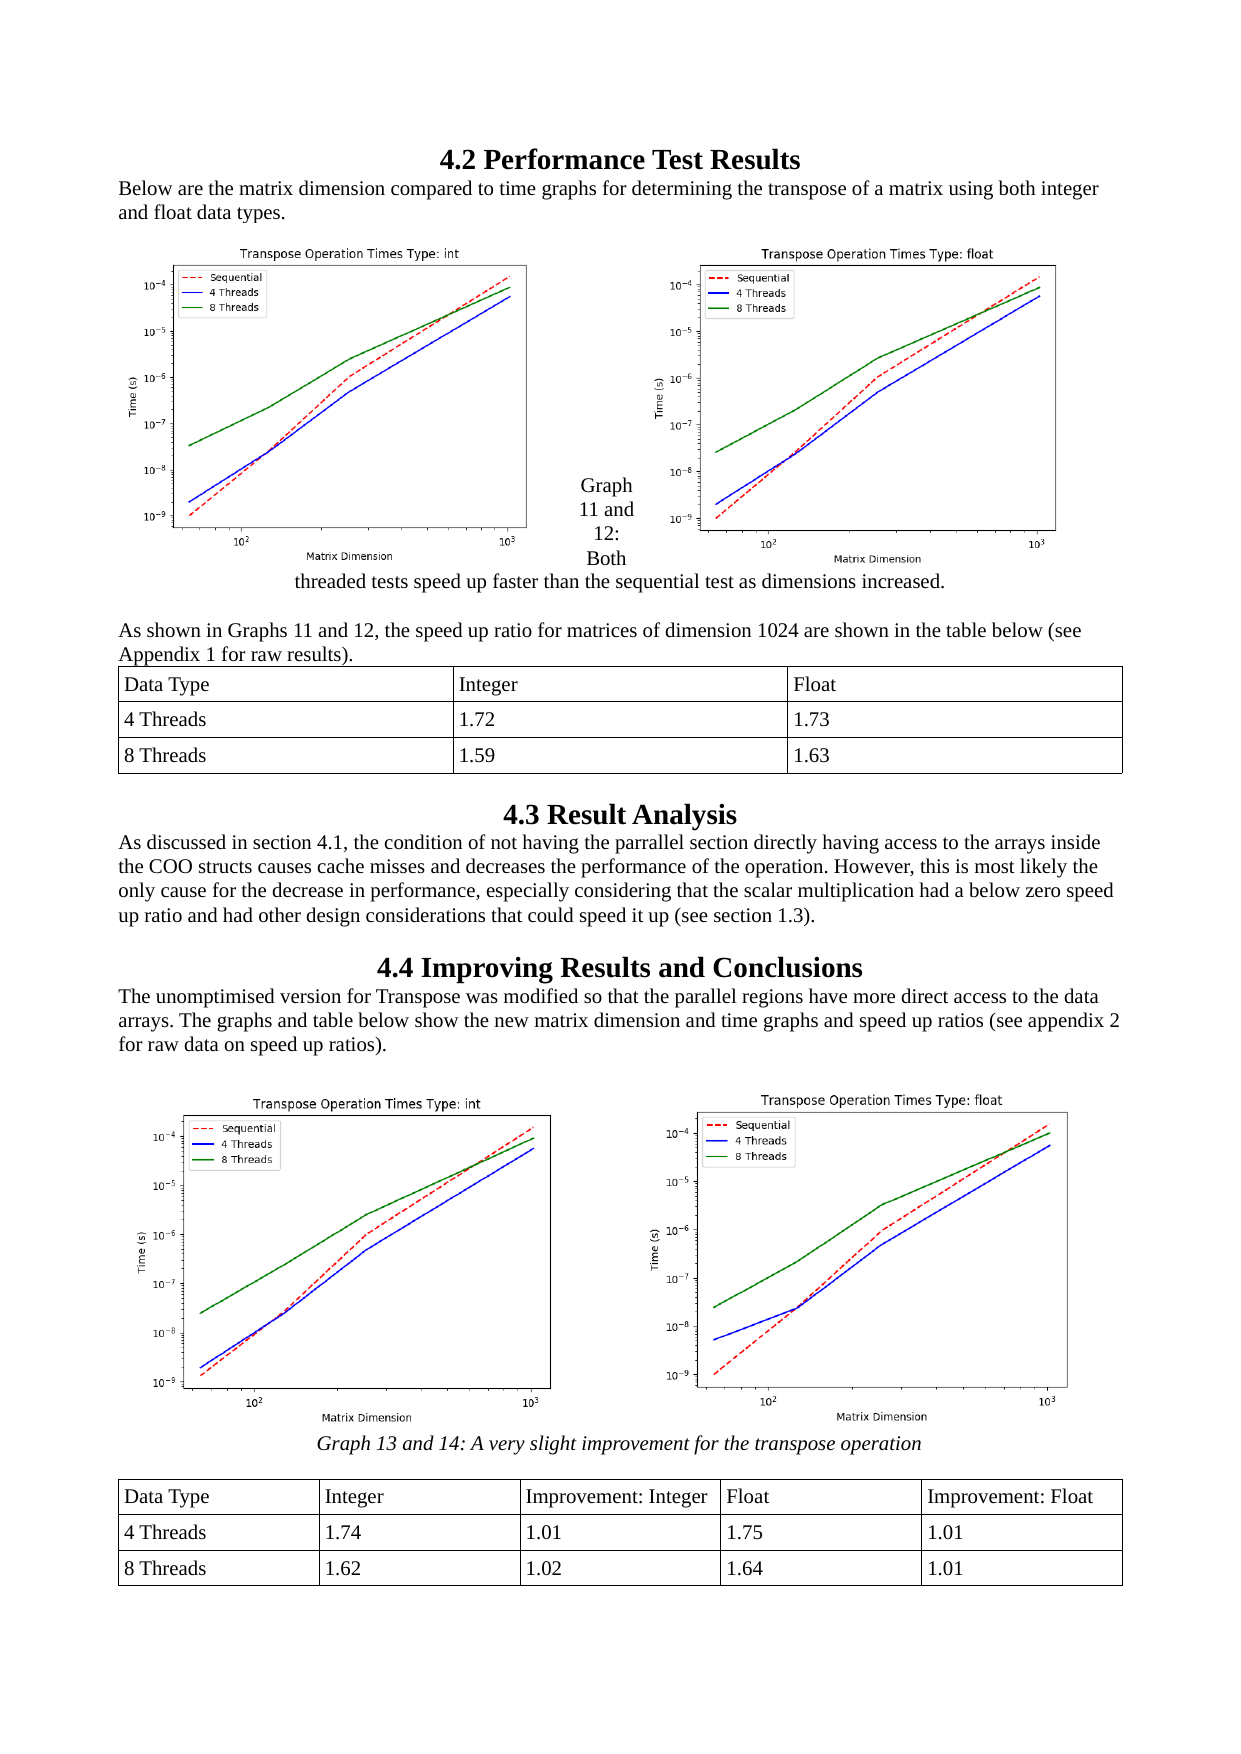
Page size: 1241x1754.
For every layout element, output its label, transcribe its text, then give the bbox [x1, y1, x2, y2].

picture [642, 223, 1100, 568]
text As shown in Graphs 11 and 12, the speed up ratio for matrices of dimension 1024 are shown in the table below (see Appendix 1 for raw results). [118, 618, 1122, 666]
table_cell 1.59 [454, 738, 787, 773]
table_cell 1.73 [788, 702, 1122, 737]
text Graph 11 and 12: Both threaded tests speed up faster than the sequential test as dimensions increased. [118, 473, 1122, 593]
text Graph 13 and 14: A very slight improvement for the transpose operation [118, 1430, 1122, 1454]
picture [637, 1068, 1114, 1426]
table_header Data Type [119, 667, 453, 701]
table_header Improvement: Float [922, 1480, 1122, 1514]
table_cell 8 Threads [119, 738, 453, 773]
text As discussed in section 4.1, the condition of not having the parrallel section directly having access to the arrays inside the COO structs causes cache misses and decreases the performance of the operation. However, this is most likely the only cause for the decrease in performance, especially considering that the scalar multiplication had a below zero speed up ratio and had other design considerations that could speed it up (see section 1.3). [118, 830, 1122, 927]
table_cell 1.02 [521, 1551, 720, 1585]
table_cell 1.74 [320, 1515, 520, 1550]
table_cell 4 Threads [119, 702, 453, 737]
table_header Data Type [119, 1480, 319, 1514]
table_cell 1.64 [721, 1551, 921, 1585]
picture [124, 1072, 597, 1427]
table_header Improvement: Integer [521, 1480, 720, 1514]
text Below are the matrix dimension compared to time graphs for determining the transpose of a matrix using both integer and float data types. [118, 176, 1122, 224]
table_header Float [721, 1480, 921, 1514]
text 4.3 Result Analysis [118, 797, 1122, 830]
table_cell 1.62 [320, 1551, 520, 1585]
table_cell 1.01 [521, 1515, 720, 1550]
table_header Integer [454, 667, 787, 701]
table_cell 1.72 [454, 702, 787, 737]
table_cell 1.63 [788, 738, 1122, 773]
table_header Integer [320, 1480, 520, 1514]
text The unomptimised version for Transpose was modified so that the parallel regions have more direct access to the data arrays. The graphs and table below show the new matrix dimension and time graphs and speed up ratios (see appendix 2 for raw data on speed up ratios). [118, 984, 1122, 1056]
table_cell 8 Threads [119, 1551, 319, 1585]
table_cell 1.75 [721, 1515, 921, 1550]
table_header Float [788, 667, 1122, 701]
table_cell 1.01 [922, 1515, 1122, 1550]
picture [116, 223, 571, 565]
table_cell 4 Threads [119, 1515, 319, 1550]
table_cell 1.01 [922, 1551, 1122, 1585]
text 4.4 Improving Results and Conclusions [118, 951, 1122, 984]
text 4.2 Performance Test Results [118, 142, 1122, 176]
